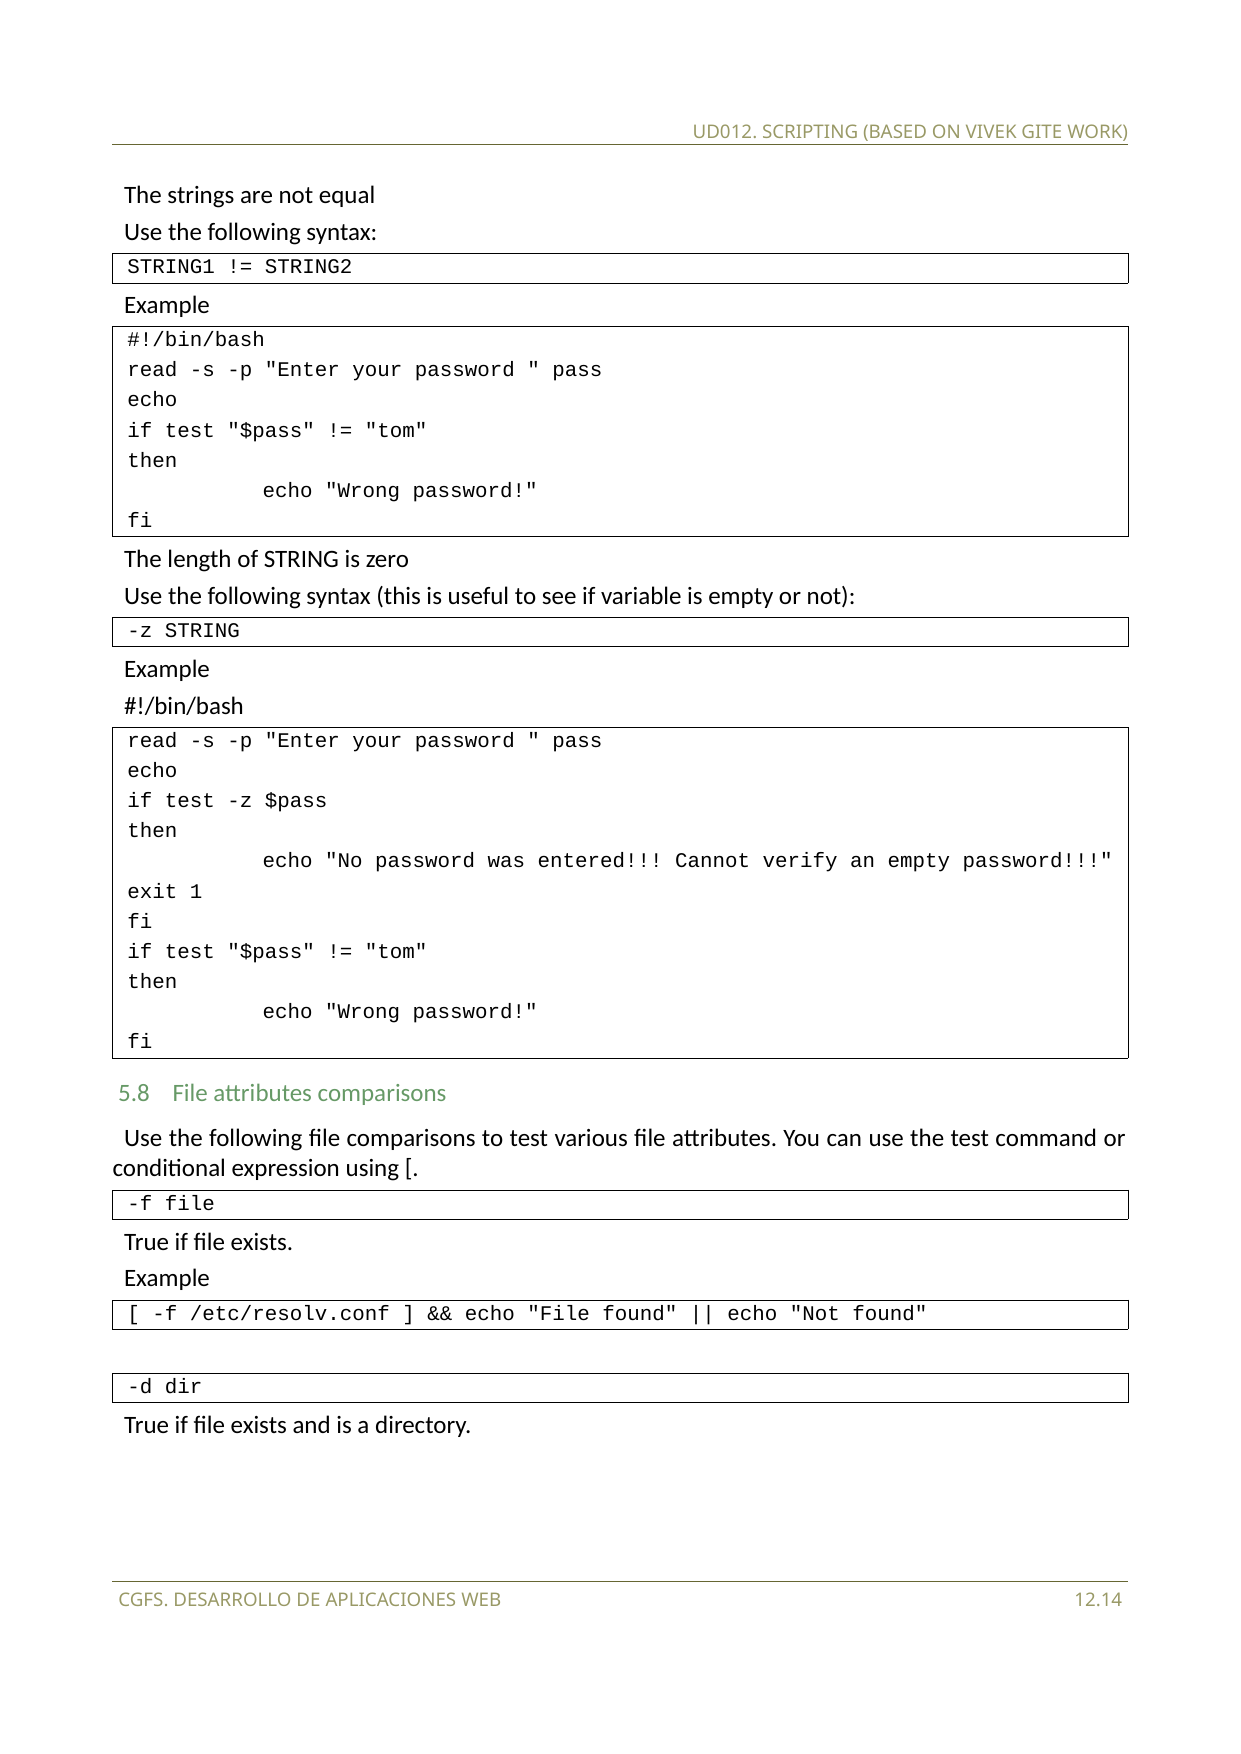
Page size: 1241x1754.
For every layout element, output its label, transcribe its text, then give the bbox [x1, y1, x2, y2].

text The length of STRING is zero [112, 543, 1128, 573]
subtitle File attributes comparisons [112, 1077, 1128, 1107]
text echo [113, 386, 1128, 413]
text Example [112, 653, 1128, 684]
text then [113, 968, 1128, 994]
text if test -z $pass [113, 787, 1128, 814]
text if test "$pass" != "tom" [113, 417, 1128, 443]
text Example [112, 289, 1128, 320]
text #!/bin/bash [113, 327, 1128, 353]
text read -s -p "Enter your password " pass [113, 728, 1128, 754]
text Use the following syntax (this is useful to see if variable is empty or not): [112, 580, 1128, 611]
text #!/bin/bash [112, 690, 1128, 721]
text The strings are not equal [112, 179, 1128, 210]
text fi [113, 1028, 1128, 1058]
text [ -f /etc/resolv.conf ] && echo "File found" || echo "Not found" [113, 1301, 1128, 1329]
text exit 1 [113, 878, 1128, 904]
text echo "No password was entered!!! Cannot verify an empty password!!!" [113, 847, 1128, 874]
text then [113, 817, 1128, 844]
text echo [113, 757, 1128, 784]
text Use the following file comparisons to test various file attributes. You can use the test command or conditional expression using [. [112, 1122, 1128, 1183]
text echo "Wrong password!" [113, 477, 1128, 503]
text -d dir [113, 1374, 1128, 1402]
text True if file exists and is a directory. [112, 1409, 1128, 1439]
text True if file exists. [112, 1226, 1128, 1256]
text fi [113, 507, 1128, 536]
text then [113, 447, 1128, 473]
text fi [113, 908, 1128, 934]
text STRING1 != STRING2 [113, 254, 1128, 283]
text read -s -p "Enter your password " pass [113, 356, 1128, 383]
text Use the following syntax: [112, 216, 1128, 247]
text Example [112, 1263, 1128, 1293]
text echo "Wrong password!" [113, 998, 1128, 1025]
text -f file [113, 1191, 1128, 1219]
text if test "$pass" != "tom" [113, 938, 1128, 964]
text -z STRING [113, 618, 1128, 646]
